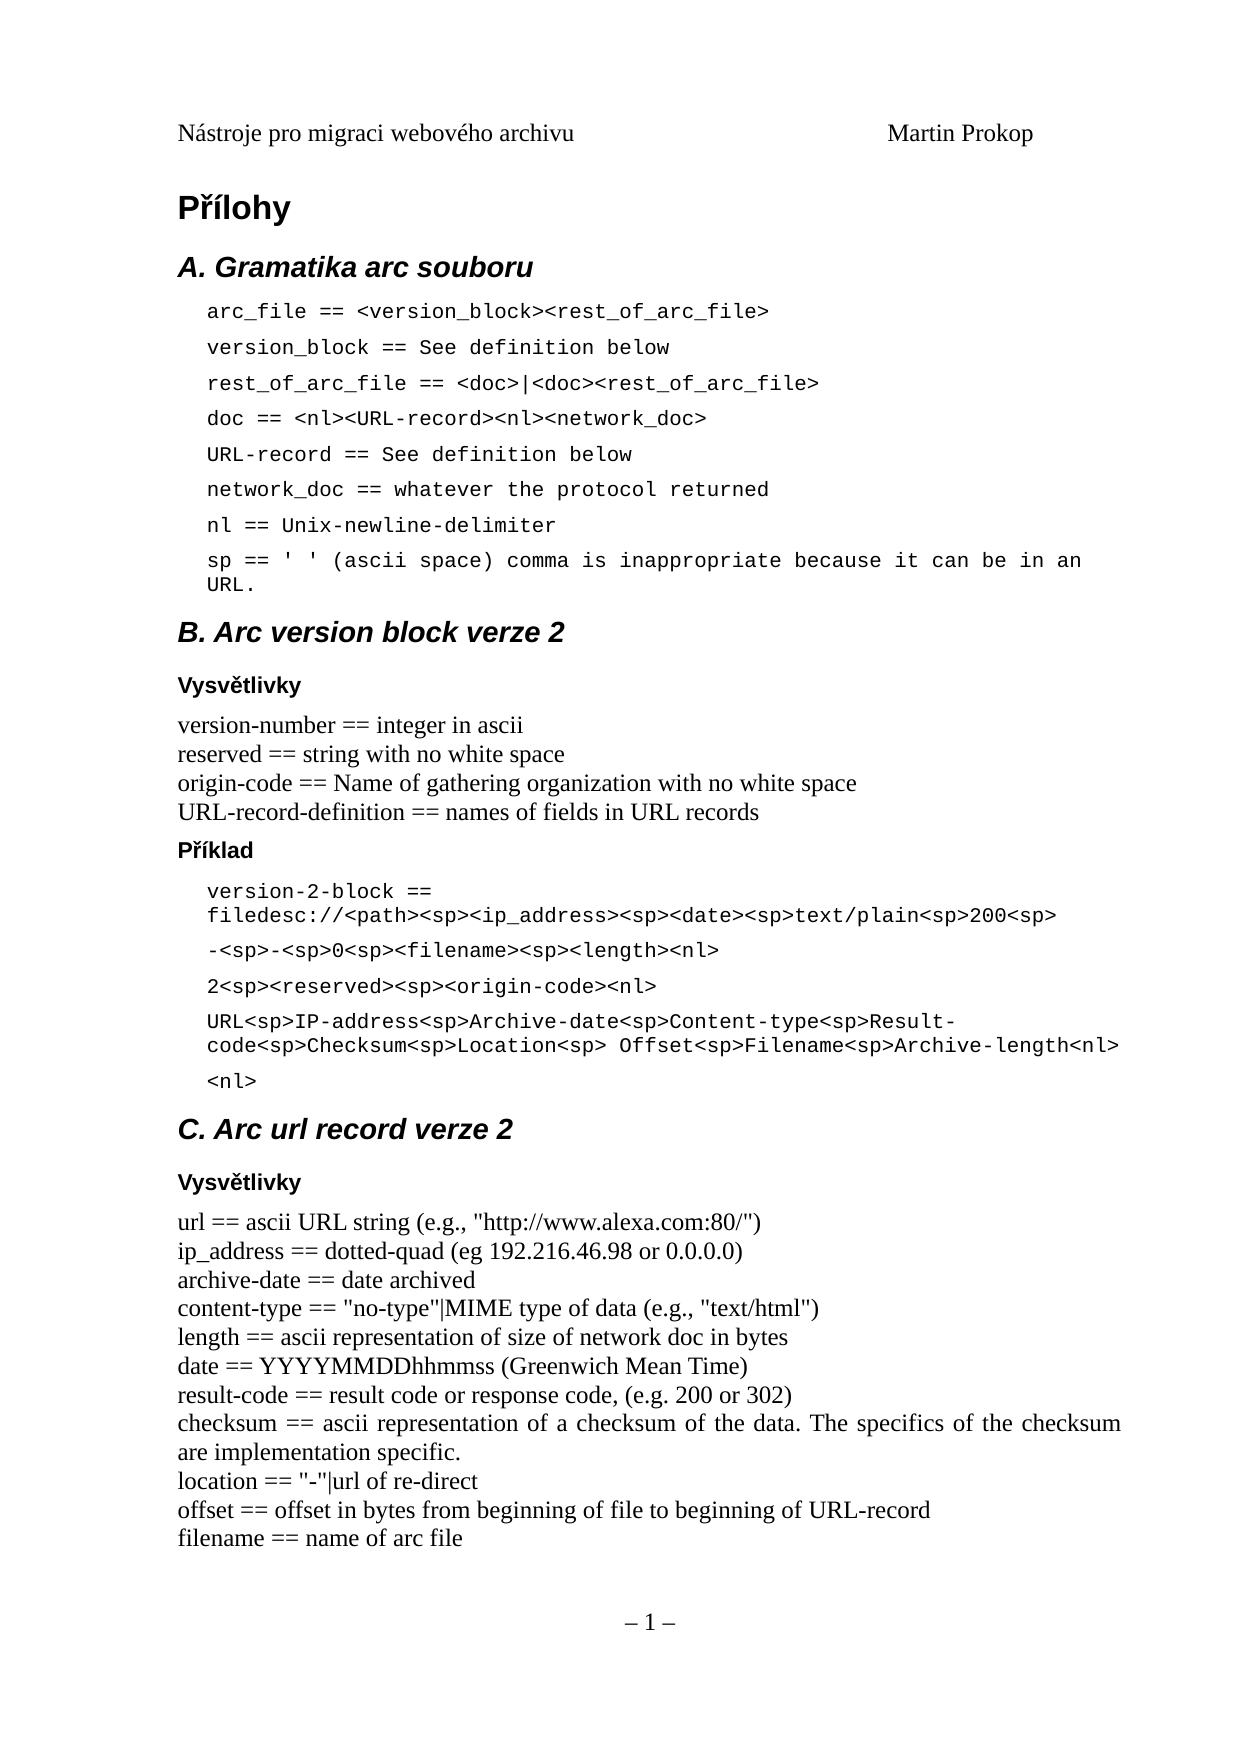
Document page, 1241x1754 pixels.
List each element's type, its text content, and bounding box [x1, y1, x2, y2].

text doc == <nl><URL-record><nl><network_doc> [207, 408, 1122, 432]
text arc_file == <version_block><rest_of_arc_file> [207, 302, 1122, 325]
text archive-date == date archived [177, 1265, 1122, 1293]
subtitle B. Arc version block verze 2 [177, 615, 1122, 649]
text result-code == result code or response code, (e.g. 200 or 302) [177, 1380, 1122, 1408]
text sp == ' ' (ascii space) comma is inappropriate because it can be in an URL. [207, 550, 1122, 597]
text reserved == string with no white space [177, 739, 1122, 768]
text nl == Unix-newline-delimiter [207, 515, 1122, 538]
text date == YYYYMMDDhhmmss (Greenwich Mean Time) [177, 1351, 1122, 1380]
text URL-record == See definition below [207, 444, 1122, 467]
text checksum == ascii representation of a checksum of the data. The specifics of the checksum are implementation specific. [177, 1408, 1122, 1466]
text length == ascii representation of size of network doc in bytes [177, 1322, 1122, 1351]
text version-number == integer in ascii [177, 710, 1122, 739]
text URL<sp>IP-address<sp>Archive-date<sp>Content-type<sp>Result-code<sp>Checksum<sp>Location<sp> Offset<sp>Filename<sp>Archive-length<nl> [207, 1011, 1122, 1059]
text filename == name of arc file [177, 1523, 1122, 1552]
subtitle C. Arc url record verze 2 [177, 1112, 1122, 1146]
text 2<sp><reserved><sp><origin-code><nl> [207, 976, 1122, 999]
text version-2-block == filedesc://<path><sp><ip_address><sp><date><sp>text/plain<sp>200<sp> [207, 881, 1122, 928]
text version_block == See definition below [207, 337, 1122, 361]
subtitle Přílohy [177, 188, 1122, 227]
text URL-record-definition == names of fields in URL records [177, 797, 1122, 825]
text origin-code == Name of gathering organization with no white space [177, 768, 1122, 797]
text -<sp>-<sp>0<sp><filename><sp><length><nl> [207, 940, 1122, 964]
subtitle Vysvětlivky [177, 672, 1122, 699]
text rest_of_arc_file == <doc>|<doc><rest_of_arc_file> [207, 373, 1122, 396]
text network_doc == whatever the protocol returned [207, 479, 1122, 503]
text url == ascii URL string (e.g., "http://www.alexa.com:80/") [177, 1207, 1122, 1236]
text ip_address == dotted-quad (eg 192.216.46.98 or 0.0.0.0) [177, 1236, 1122, 1265]
text location == "-"|url of re-direct [177, 1466, 1122, 1495]
subtitle A. Gramatika arc souboru [177, 250, 1122, 284]
text <nl> [207, 1071, 1122, 1094]
text offset == offset in bytes from beginning of file to beginning of URL-record [177, 1495, 1122, 1523]
subtitle Vysvětlivky [177, 1169, 1122, 1195]
subtitle Příklad [177, 837, 1122, 863]
text content-type == "no-type"|MIME type of data (e.g., "text/html") [177, 1293, 1122, 1322]
